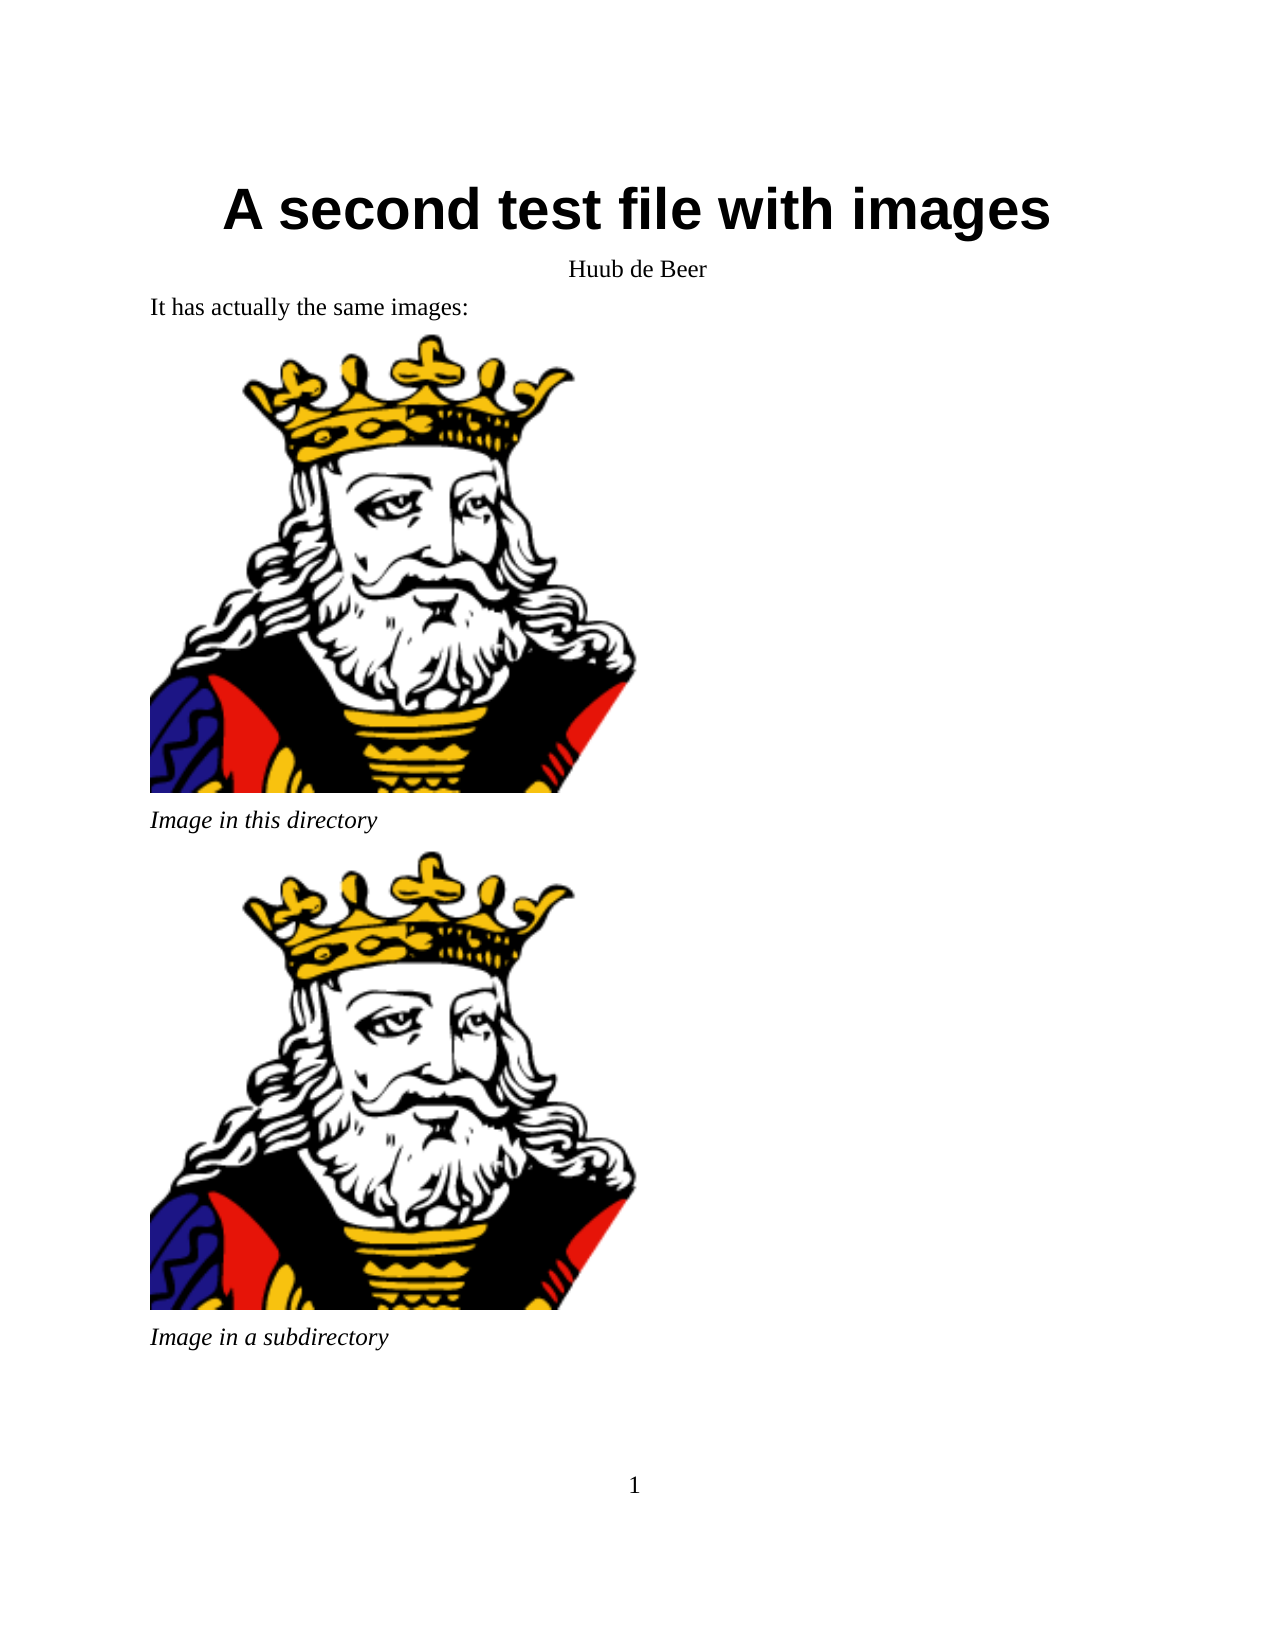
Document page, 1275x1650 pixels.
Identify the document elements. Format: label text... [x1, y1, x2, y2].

text Image in a subdirectory [150, 1322, 1125, 1350]
text It has actually the same images: [150, 292, 1125, 321]
text Huub de Beer [150, 254, 1125, 283]
title A second test file with images [150, 175, 1125, 242]
picture [150, 846, 645, 1310]
text Image in this directory [150, 805, 1125, 834]
picture [150, 330, 645, 793]
